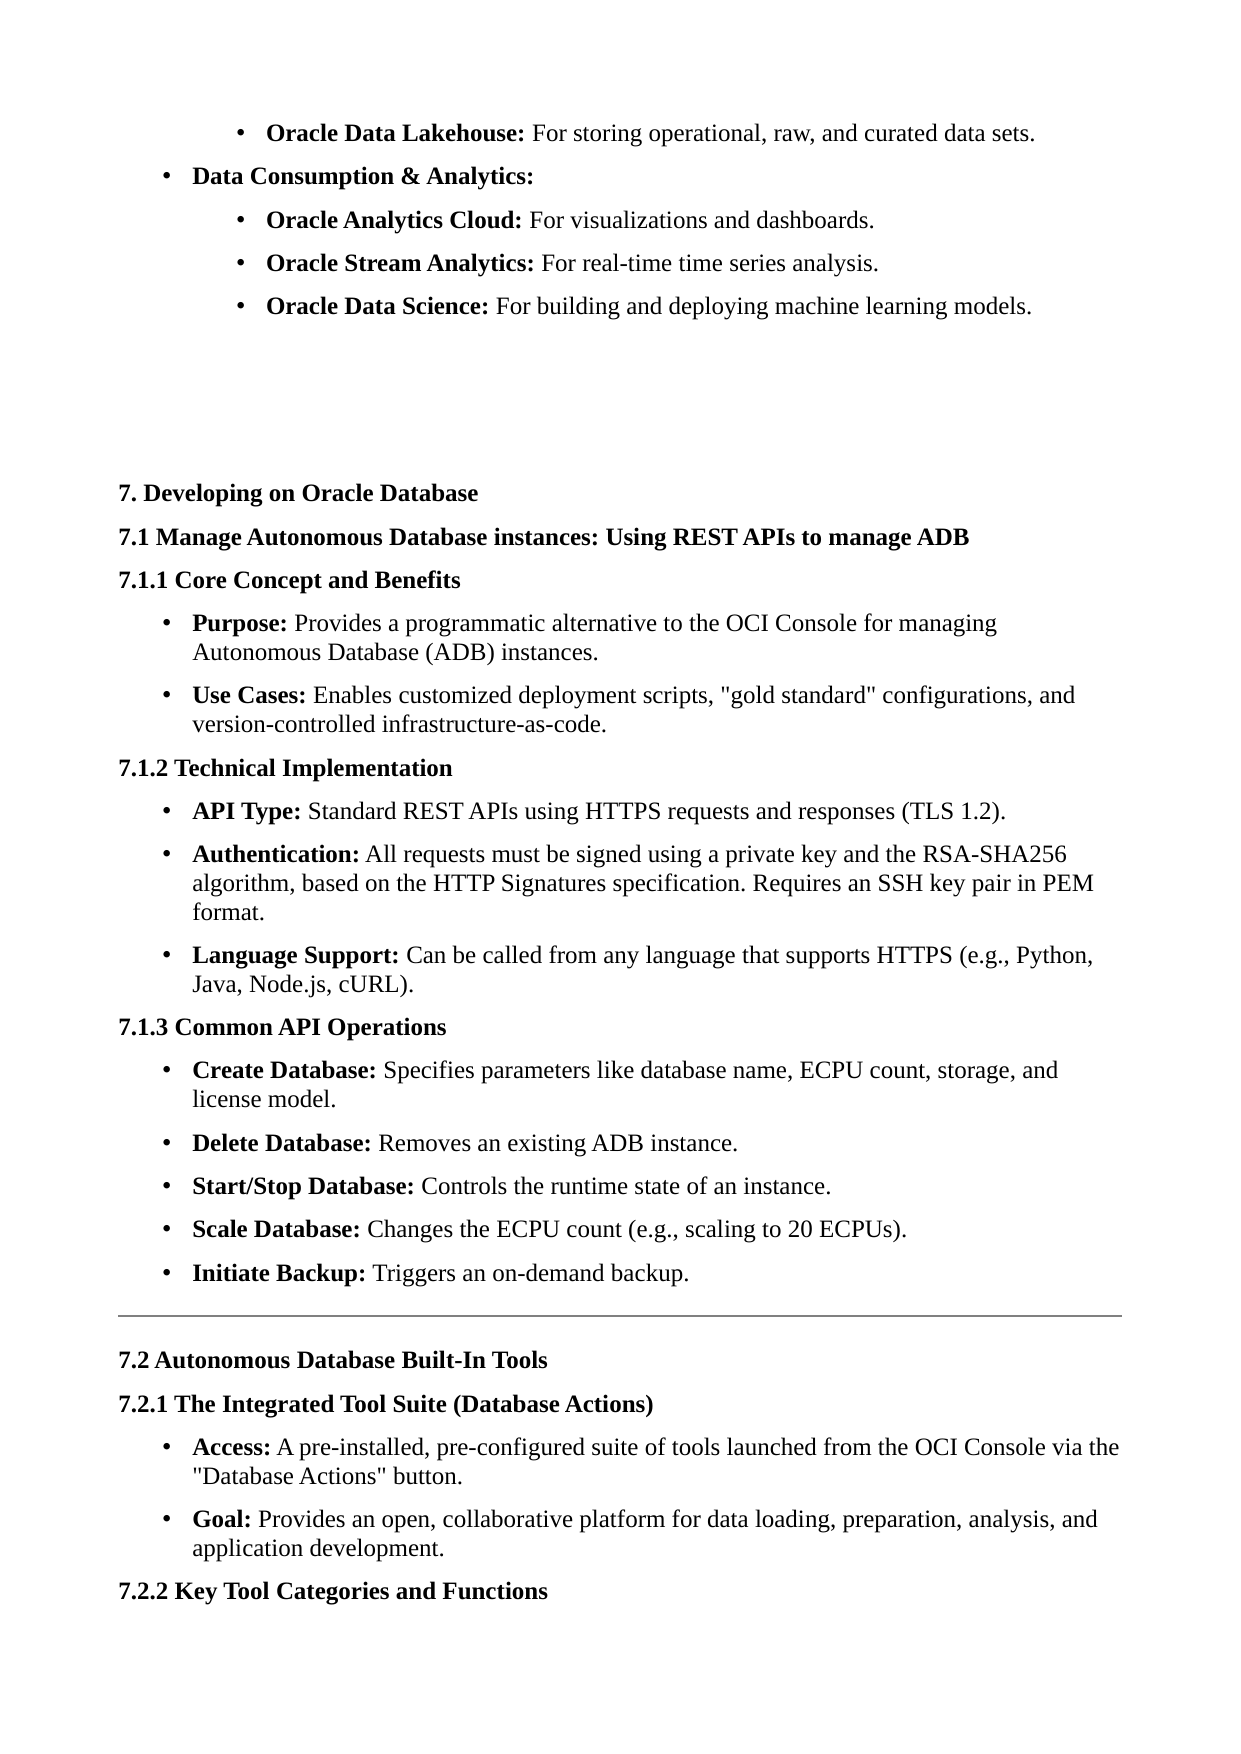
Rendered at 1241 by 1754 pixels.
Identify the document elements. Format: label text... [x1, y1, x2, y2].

text 7.1.3 Common API Operations [118, 1012, 1122, 1041]
text 7.2.1 The Integrated Tool Suite (Database Actions) [118, 1389, 1122, 1417]
list Oracle Analytics Cloud: For visualizations and dashboards. [236, 205, 1122, 233]
list Create Database: Specifies parameters like database name, ECPU count, storage, and license model. [162, 1056, 1122, 1113]
text 7.1.1 Core Concept and Benefits [118, 565, 1122, 594]
list Goal: Provides an open, collaborative platform for data loading, preparation, analysis, and application development. [162, 1504, 1122, 1562]
list Delete Database: Removes an existing ADB instance. [162, 1128, 1122, 1156]
list Oracle Stream Analytics: For real-time time series analysis. [236, 248, 1122, 277]
list Use Cases: Enables customized deployment scripts, "gold standard" configurations, and version-controlled infrastructure-as-code. [162, 681, 1122, 738]
list Language Support: Can be called from any language that supports HTTPS (e.g., Python, Java, Node.js, cURL). [162, 940, 1122, 998]
list Authentication: All requests must be signed using a private key and the RSA-SHA256 algorithm, based on the HTTP Signatures specification. Requires an SSH key pair in PEM format. [162, 839, 1122, 926]
text 7. Developing on Oracle Database [118, 478, 1122, 507]
list Oracle Data Science: For building and deploying machine learning models. [236, 291, 1122, 320]
text 7.1 Manage Autonomous Database instances: Using REST APIs to manage ADB [118, 522, 1122, 551]
text 7.2 Autonomous Database Built-In Tools [118, 1345, 1122, 1374]
list Data Consumption & Analytics: [162, 161, 1122, 190]
list Start/Stop Database: Controls the runtime state of an instance. [162, 1171, 1122, 1200]
list Scale Database: Changes the ECPU count (e.g., scaling to 20 ECPUs). [162, 1214, 1122, 1243]
list Initiate Backup: Triggers an on-demand backup. [162, 1258, 1122, 1286]
list Access: A pre-installed, pre-configured suite of tools launched from the OCI Console via the "Database Actions" button. [162, 1432, 1122, 1489]
list API Type: Standard REST APIs using HTTPS requests and responses (TLS 1.2). [162, 796, 1122, 825]
text 7.2.2 Key Tool Categories and Functions [118, 1576, 1122, 1605]
text 7.1.2 Technical Implementation [118, 753, 1122, 781]
list Purpose: Provides a programmatic alternative to the OCI Console for managing Autonomous Database (ADB) instances. [162, 608, 1122, 666]
list Oracle Data Lakehouse: For storing operational, raw, and curated data sets. [236, 118, 1122, 147]
